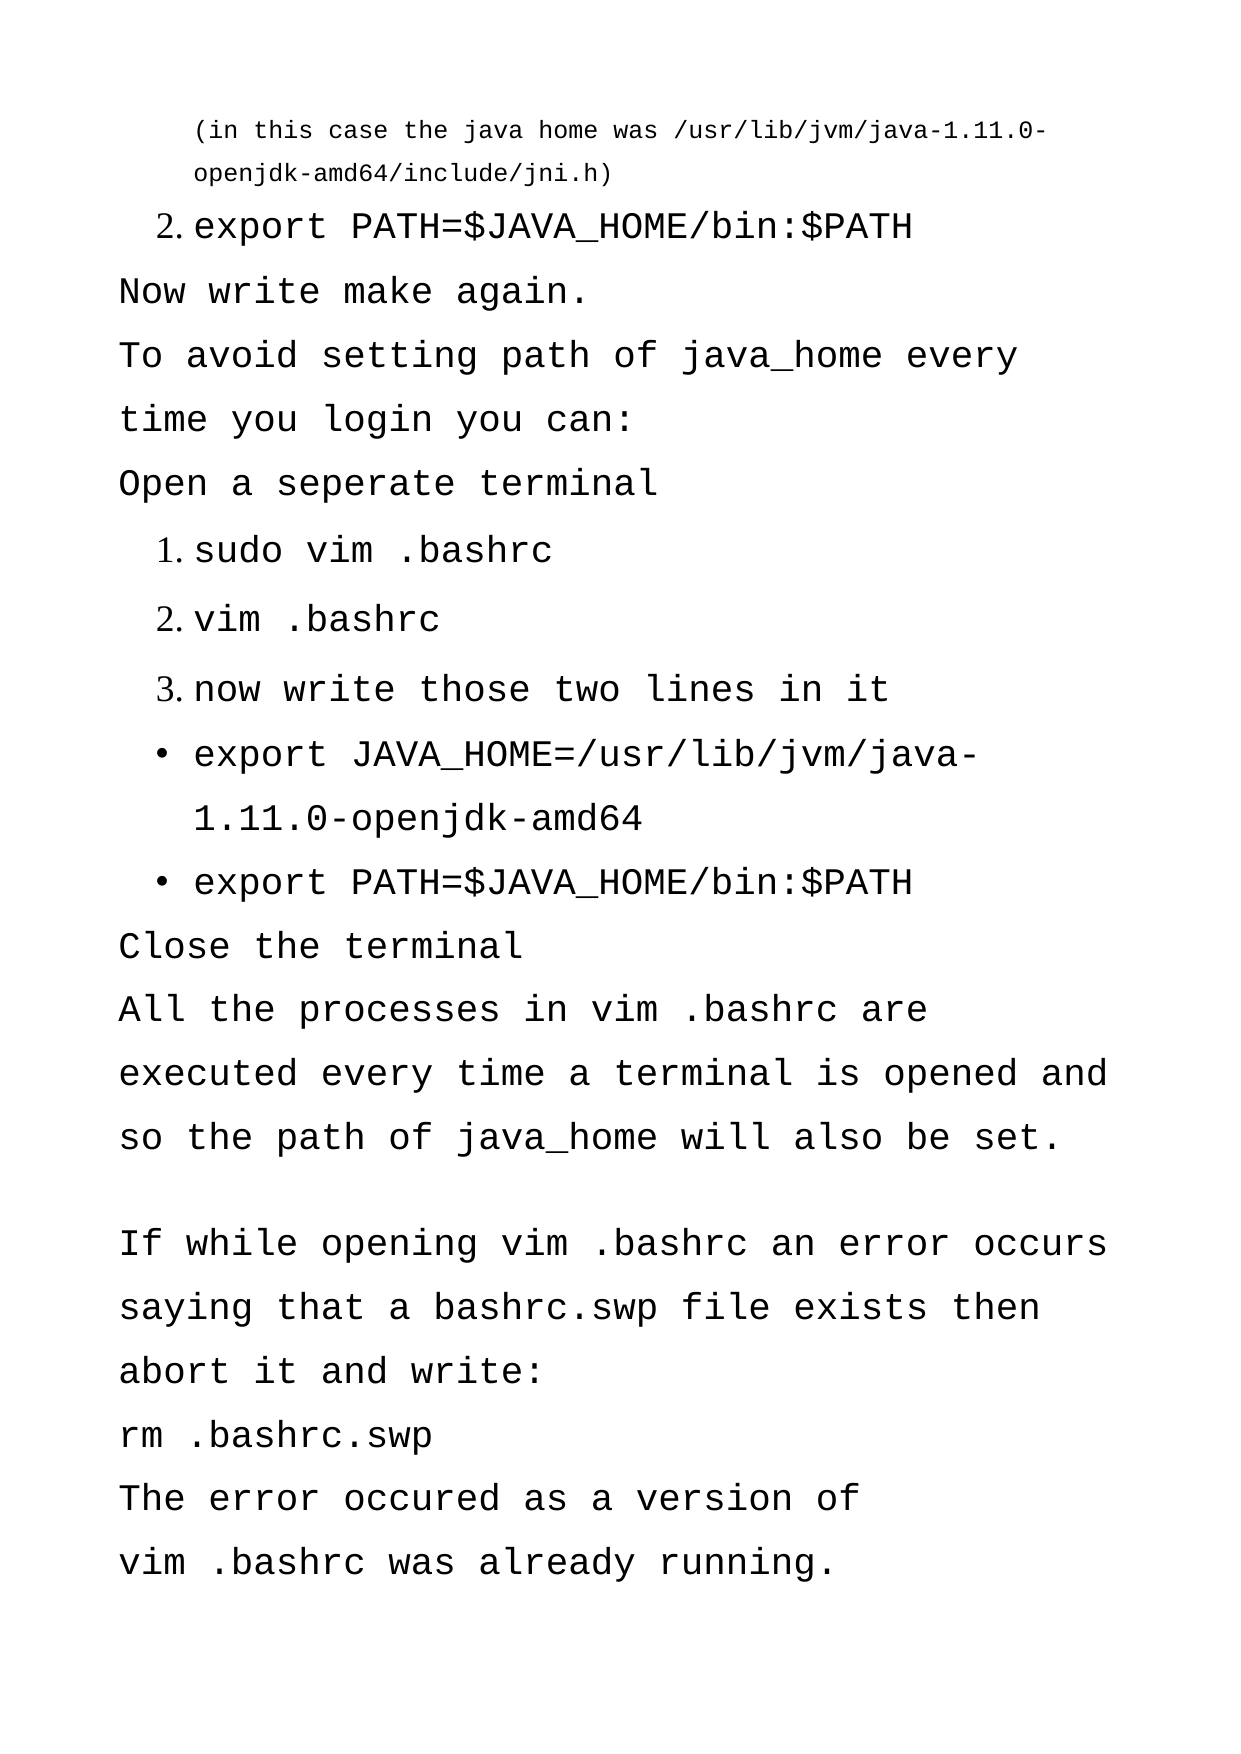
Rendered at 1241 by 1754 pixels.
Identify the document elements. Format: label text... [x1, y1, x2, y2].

text Open a seperate terminal [118, 464, 1122, 506]
list vim .bashrc [156, 597, 1122, 643]
text The error occured as a version of vim .bashrc was already running. [118, 1479, 1122, 1586]
list (in this case the java home was /usr/lib/jvm/java-1.11.0-openjdk-amd64/include/jni.h) [156, 118, 1122, 189]
text Now write make again. [118, 272, 1122, 315]
text If while opening vim .bashrc an error occurs saying that a bashrc.swp file exists then abort it and write: [118, 1224, 1122, 1394]
text All the processes in vim .bashrc are executed every time a terminal is opened and so the path of java_home will also be set. [118, 991, 1122, 1161]
list sudo vim .bashrc [156, 527, 1122, 574]
text Close the terminal [118, 927, 1122, 969]
list export PATH=$JAVA_HOME/bin:$PATH [156, 203, 1122, 249]
list export PATH=$JAVA_HOME/bin:$PATH [156, 863, 1122, 906]
list export JAVA_HOME=/usr/lib/jvm/java-1.11.0-openjdk-amd64 [156, 736, 1122, 842]
list now write those two lines in it [156, 666, 1122, 712]
text rm .bashrc.swp [118, 1416, 1122, 1458]
text To avoid setting path of java_home every time you login you can: [118, 336, 1122, 442]
